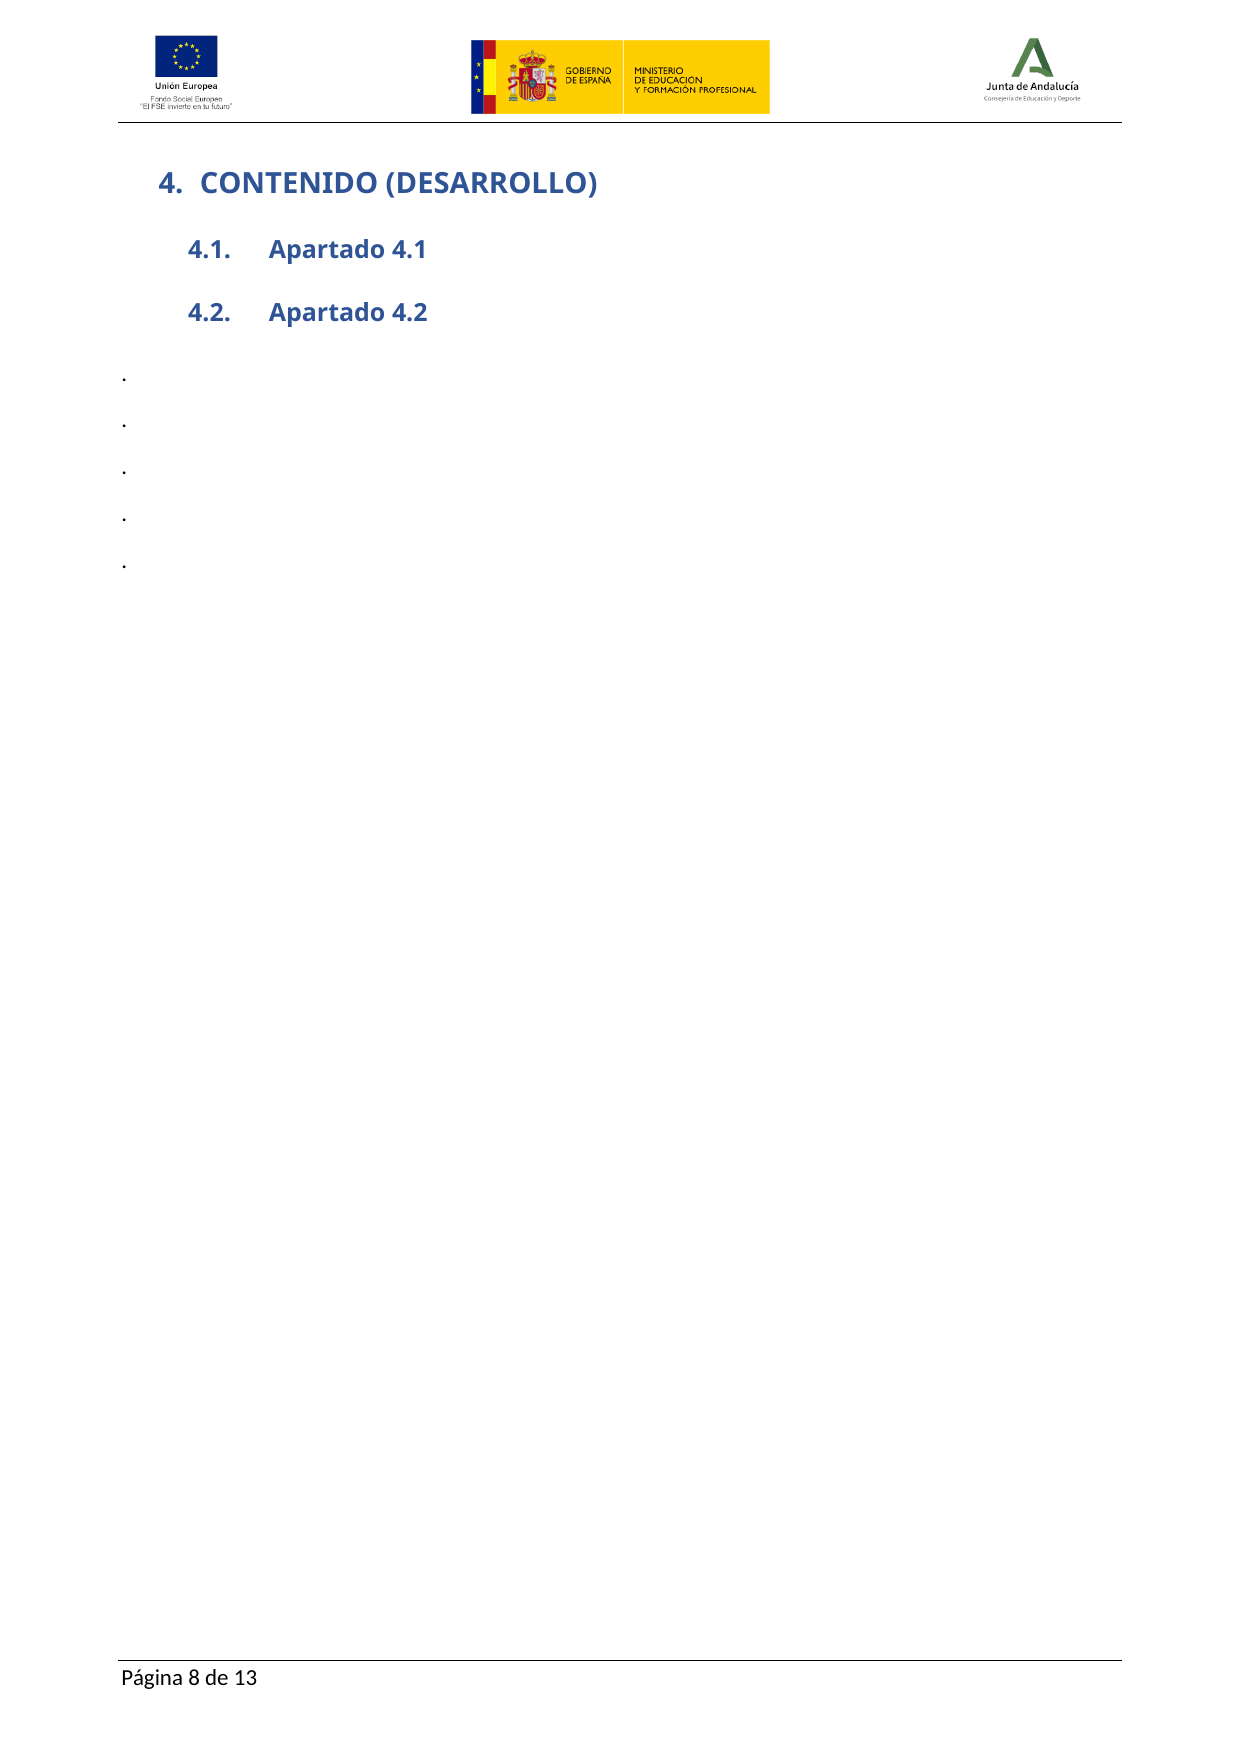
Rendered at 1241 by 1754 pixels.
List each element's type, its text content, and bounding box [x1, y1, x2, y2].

text . [121, 359, 1119, 387]
picture [139, 32, 234, 113]
text . [121, 452, 1119, 480]
text . [121, 405, 1119, 433]
picture [469, 39, 771, 115]
subtitle Apartado 4.2 [188, 295, 1119, 329]
subtitle Apartado 4.1 [188, 232, 1119, 266]
subtitle CONTENIDO (DESARROLLO) [158, 162, 1119, 202]
text . [121, 499, 1119, 527]
picture [964, 33, 1101, 114]
text . [121, 546, 1119, 574]
